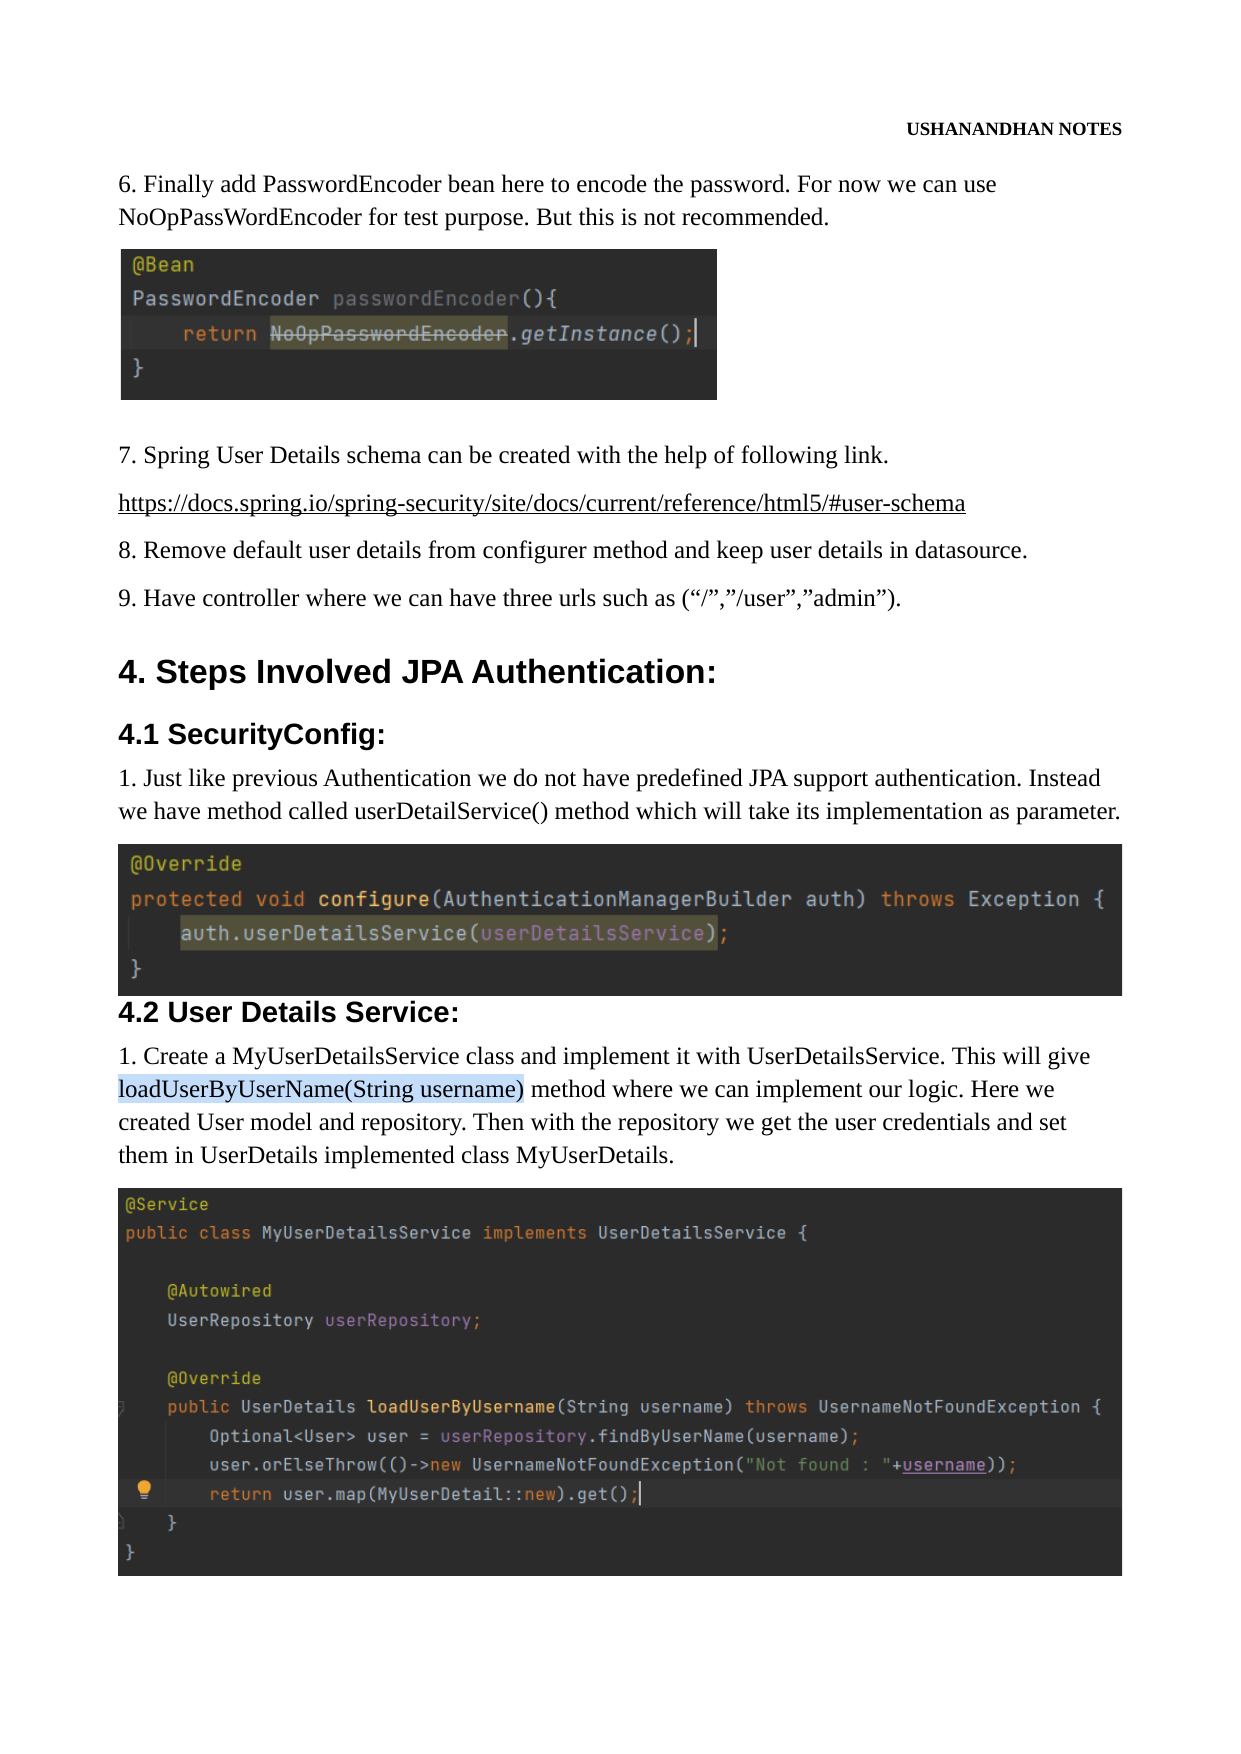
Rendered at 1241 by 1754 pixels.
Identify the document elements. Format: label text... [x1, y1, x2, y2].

subtitle 4.1 SecurityConfig: [118, 717, 1122, 751]
text 8. Remove default user details from configurer method and keep user details in datasource. [118, 535, 1122, 564]
text 7. Spring User Details schema can be created with the help of following link. [118, 440, 1122, 469]
picture [118, 1188, 1123, 1576]
text 1. Create a MyUserDetailsService class and implement it with UserDetailsService. This will give loadUserByUserName(String username) method where we can implement our logic. Here we created User model and repository. Then with the repository we get the user credentials and set them in UserDetails implemented class MyUserDetails. [118, 1041, 1122, 1169]
text 1. Just like previous Authentication we do not have predefined JPA support authentication. Instead we have method called userDetailService() method which will take its implementation as parameter. [118, 763, 1122, 825]
picture [118, 844, 1123, 996]
picture [120, 249, 717, 400]
text 6. Finally add PasswordEncoder bean here to encode the password. For now we can use NoOpPassWordEncoder for test purpose. But this is not recommended. [118, 169, 1122, 231]
text 9. Have controller where we can have three urls such as (“/”,”/user”,”admin”). [118, 583, 1122, 612]
subtitle 4.2 User Details Service: [118, 996, 1122, 1029]
text https://docs.spring.io/spring-security/site/docs/current/reference/html5/#user-schema [118, 488, 1122, 517]
subtitle 4. Steps Involved JPA Authentication: [118, 651, 1122, 690]
